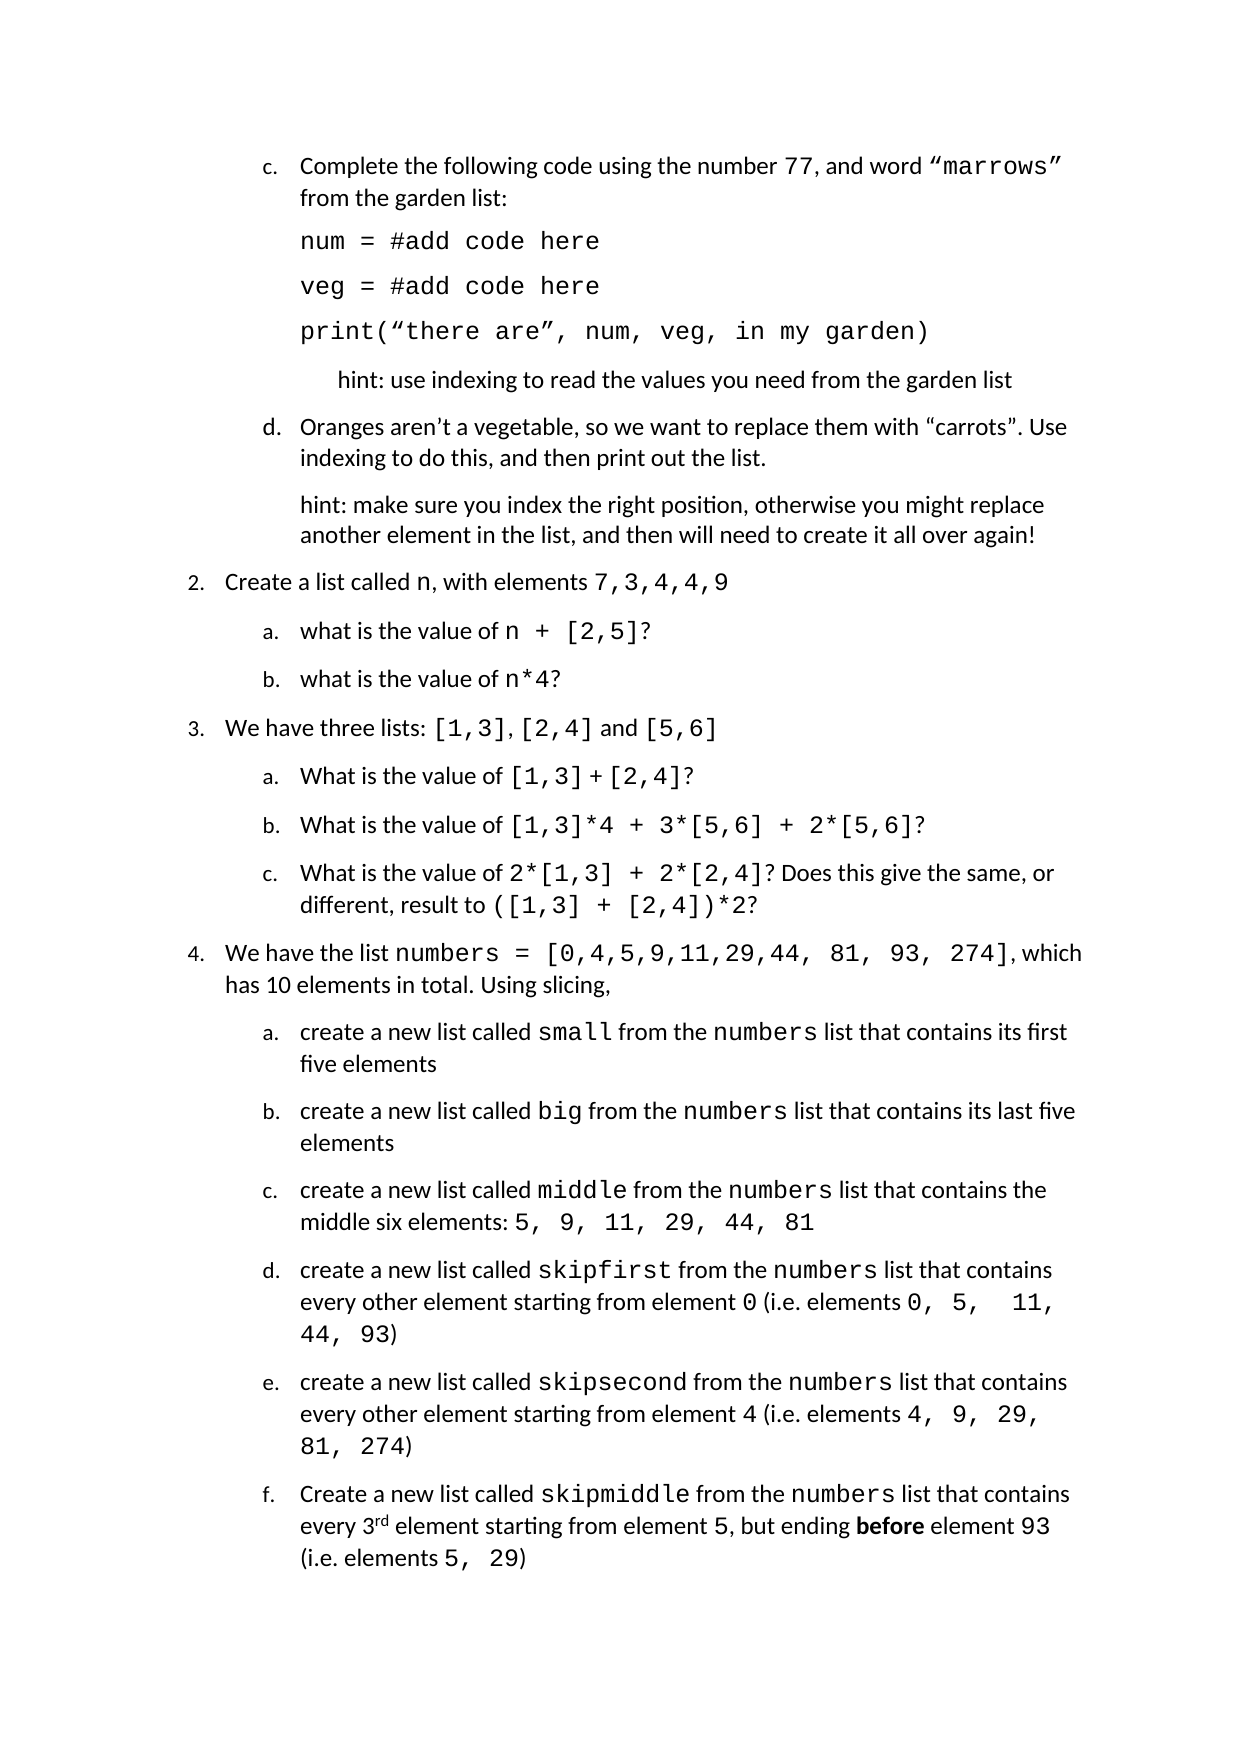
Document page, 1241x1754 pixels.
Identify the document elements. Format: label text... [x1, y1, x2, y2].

list What is the value of [1,3] + [2,4]? [262, 760, 1090, 792]
list Oranges aren’t a vegetable, so we want to replace them with “carrots”. Use indexing to do this, and then print out the list. [262, 411, 1090, 472]
list What is the value of [1,3]*4 + 3*[5,6] + 2*[5,6]? [262, 809, 1090, 841]
list What is the value of 2*[1,3] + 2*[2,4]? Does this give the same, or different, result to ([1,3] + [2,4])*2? [262, 857, 1090, 921]
list Create a list called n, with elements 7,3,4,4,9 [187, 567, 1090, 598]
list create a new list called small from the numbers list that contains its first five elements [262, 1016, 1090, 1079]
list hint: make sure you index the right position, otherwise you might replace another element in the list, and then will need to create it all over again! [300, 489, 1090, 550]
list what is the value of n*4? [262, 663, 1090, 695]
list Create a new list called skipmiddle from the numbers list that contains every 3rd element starting from element 5, but ending before element 93 (i.e. elements 5, 29) [262, 1478, 1090, 1574]
text hint: use indexing to read the values you need from the garden list [187, 364, 1090, 394]
text num = #add code here [300, 229, 1090, 257]
list We have the list numbers = [0,4,5,9,11,29,44, 81, 93, 274], which has 10 elements in total. Using slicing, [187, 937, 1090, 1000]
list create a new list called skipsecond from the numbers list that contains every other element starting from element 4 (i.e. elements 4, 9, 29, 81, 274) [262, 1366, 1090, 1462]
list create a new list called skipfirst from the numbers list that contains every other element starting from element 0 (i.e. elements 0, 5, 11, 44, 93) [262, 1254, 1090, 1350]
text veg = #add code here [300, 274, 1090, 302]
list what is the value of n + [2,5]? [262, 615, 1090, 647]
list create a new list called middle from the numbers list that contains the middle six elements: 5, 9, 11, 29, 44, 81 [262, 1174, 1090, 1238]
list Complete the following code using the number 77, and word “marrows” from the garden list: [262, 150, 1090, 212]
list create a new list called big from the numbers list that contains its last five elements [262, 1095, 1090, 1158]
list We have three lists: [1,3], [2,4] and [5,6] [187, 712, 1090, 744]
text print(“there are”, num, veg, in my garden) [300, 319, 1090, 347]
